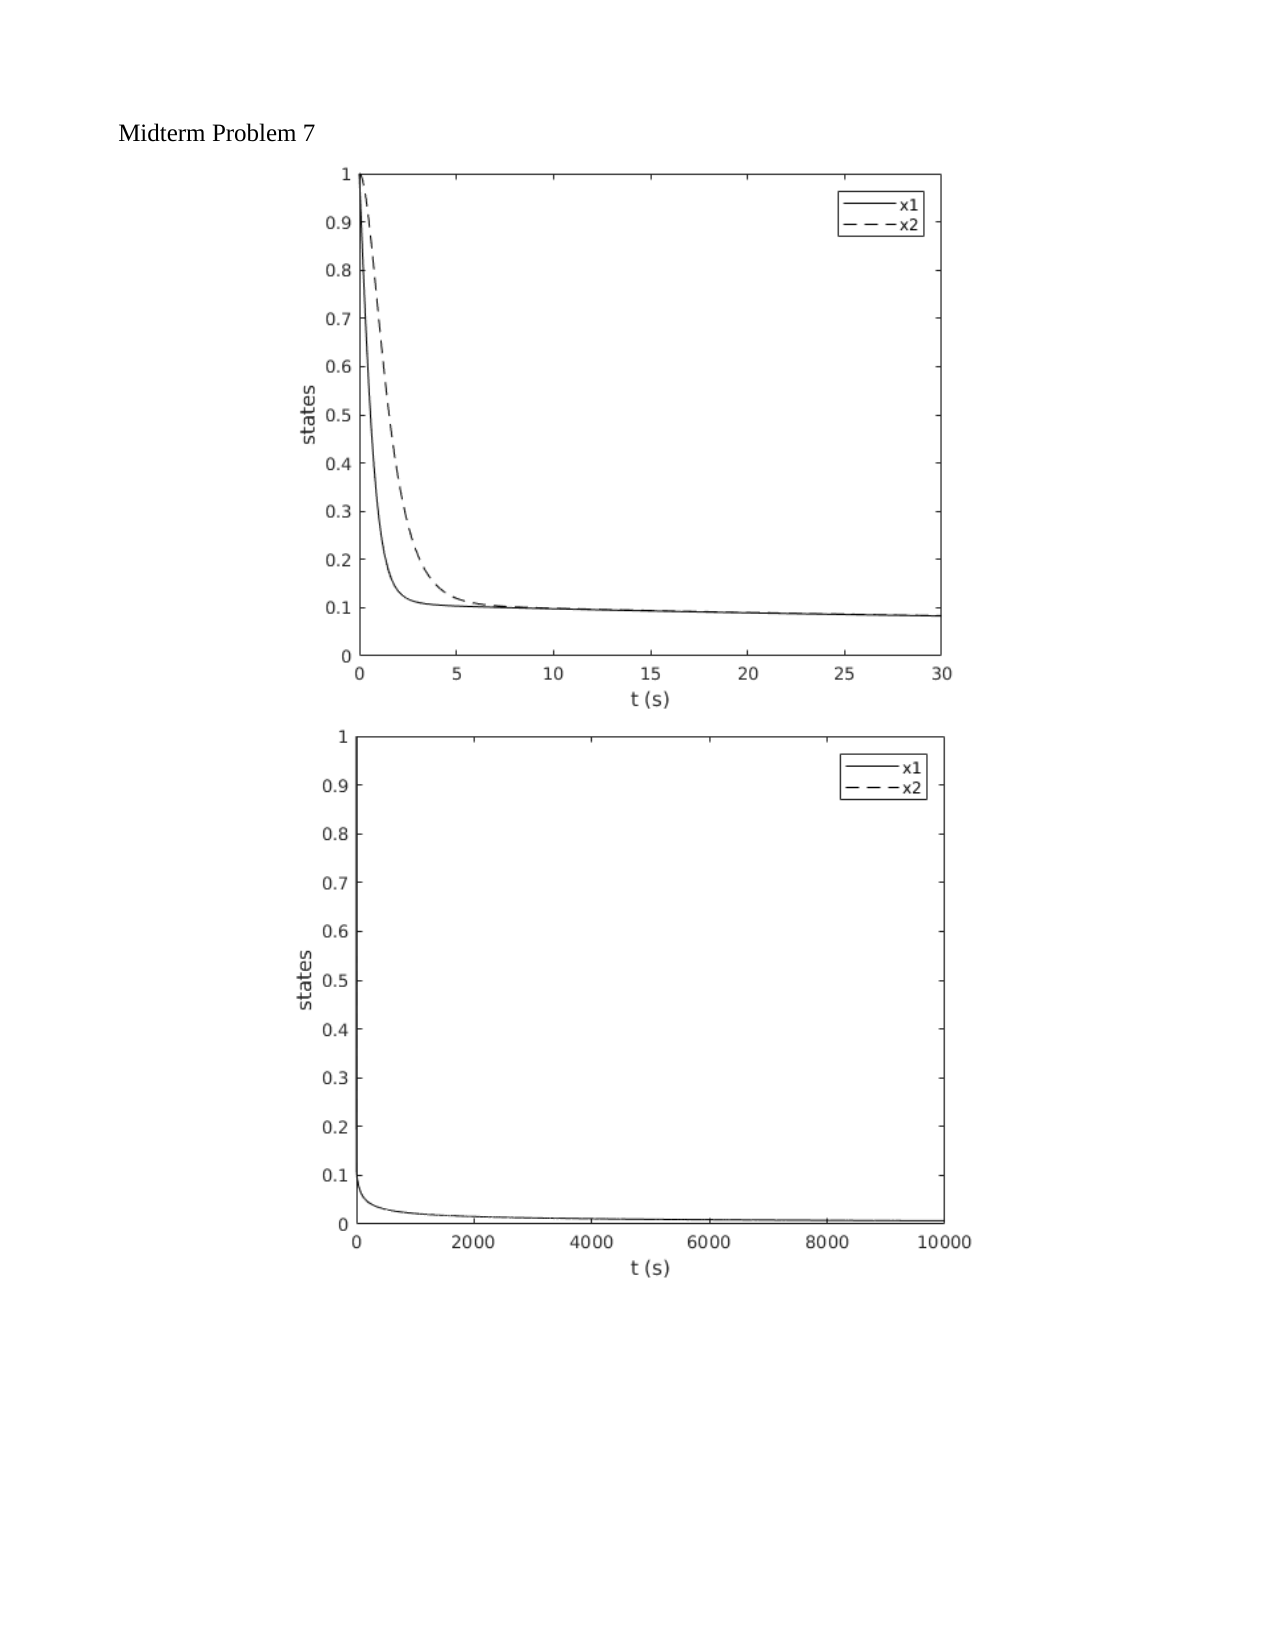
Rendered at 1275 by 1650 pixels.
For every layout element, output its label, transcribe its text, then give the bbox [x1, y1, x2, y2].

picture [258, 725, 1017, 1279]
picture [262, 160, 1013, 715]
text Midterm Problem 7 [118, 118, 1157, 147]
